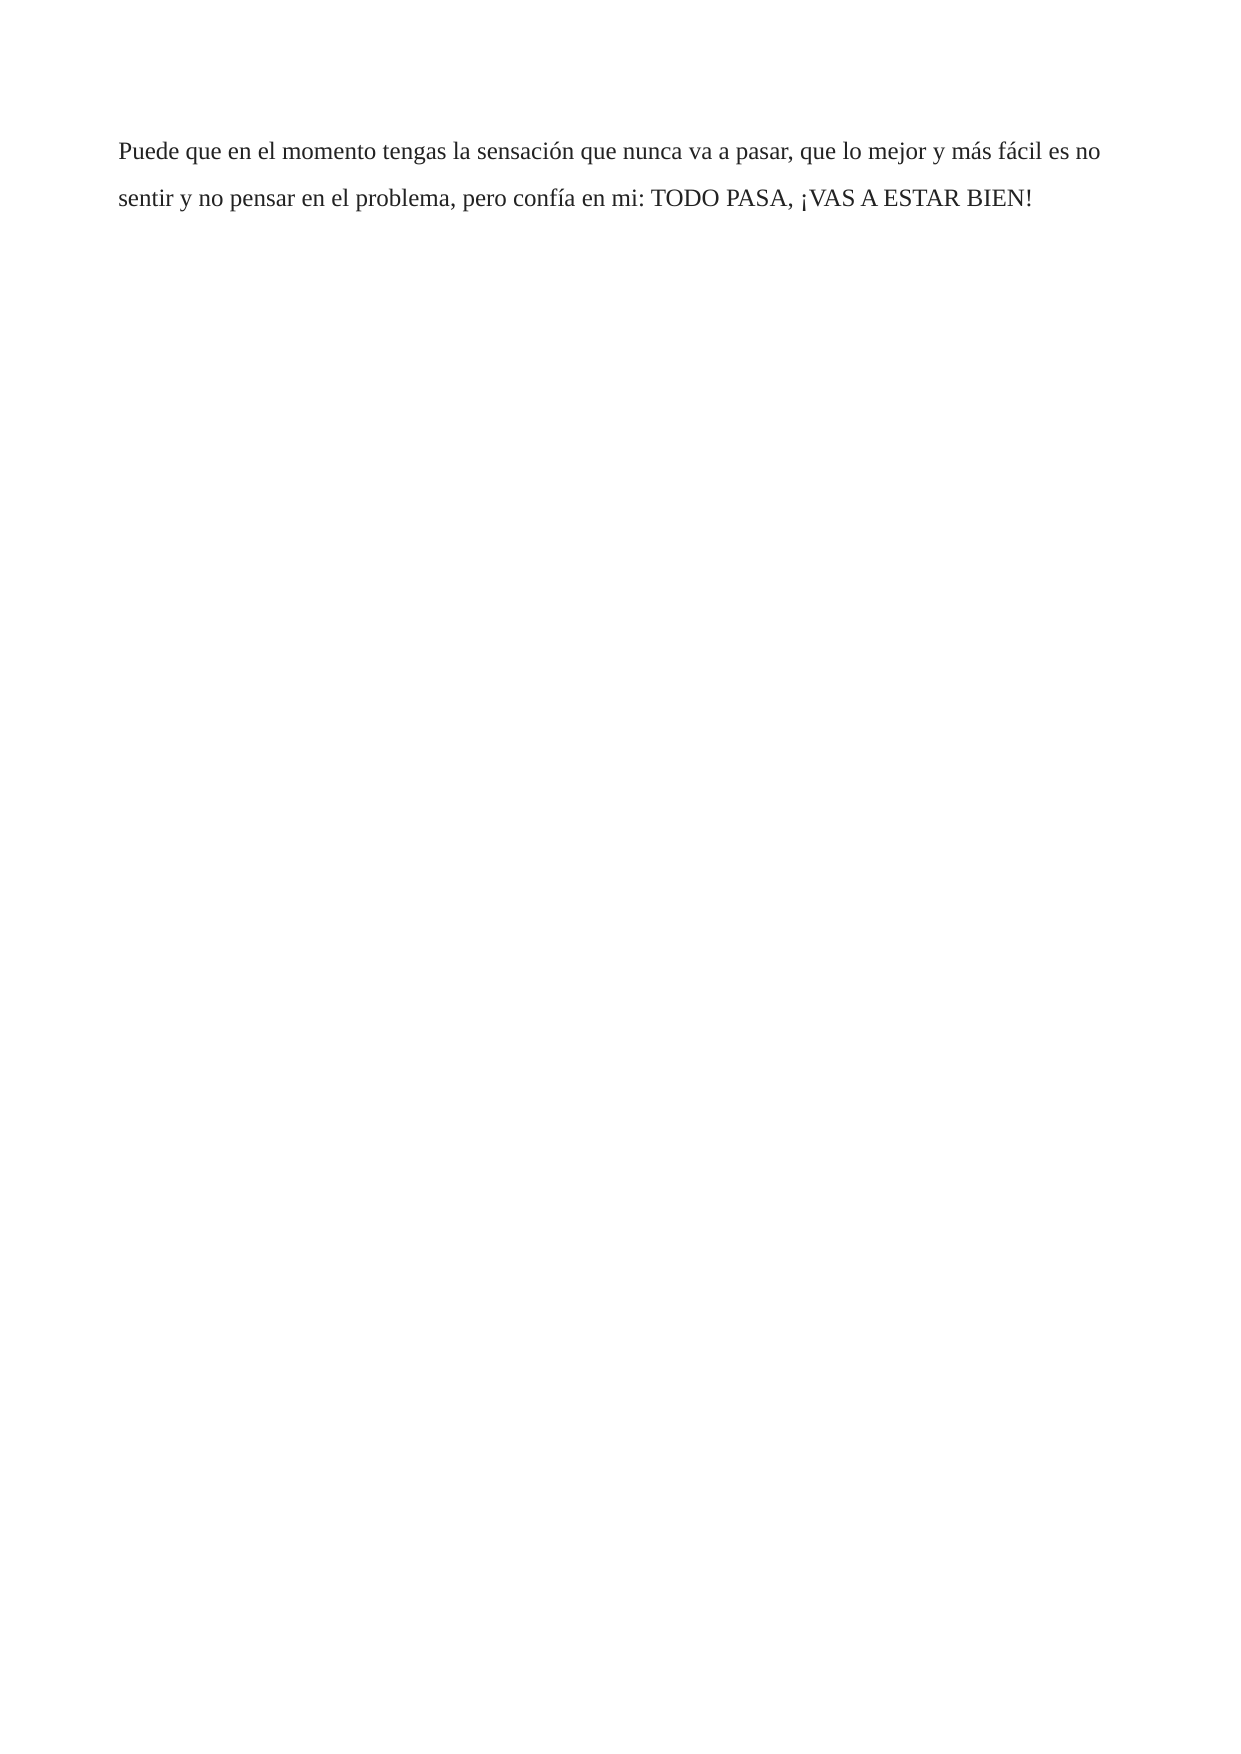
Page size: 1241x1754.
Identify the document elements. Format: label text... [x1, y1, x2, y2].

text Puede que en el momento tengas la sensación que nunca va a pasar, que lo mejor y más fácil es no sentir y no pensar en el problema, pero confía en mi: TODO PASA, ¡VAS A ESTAR BIEN! [118, 118, 1122, 212]
